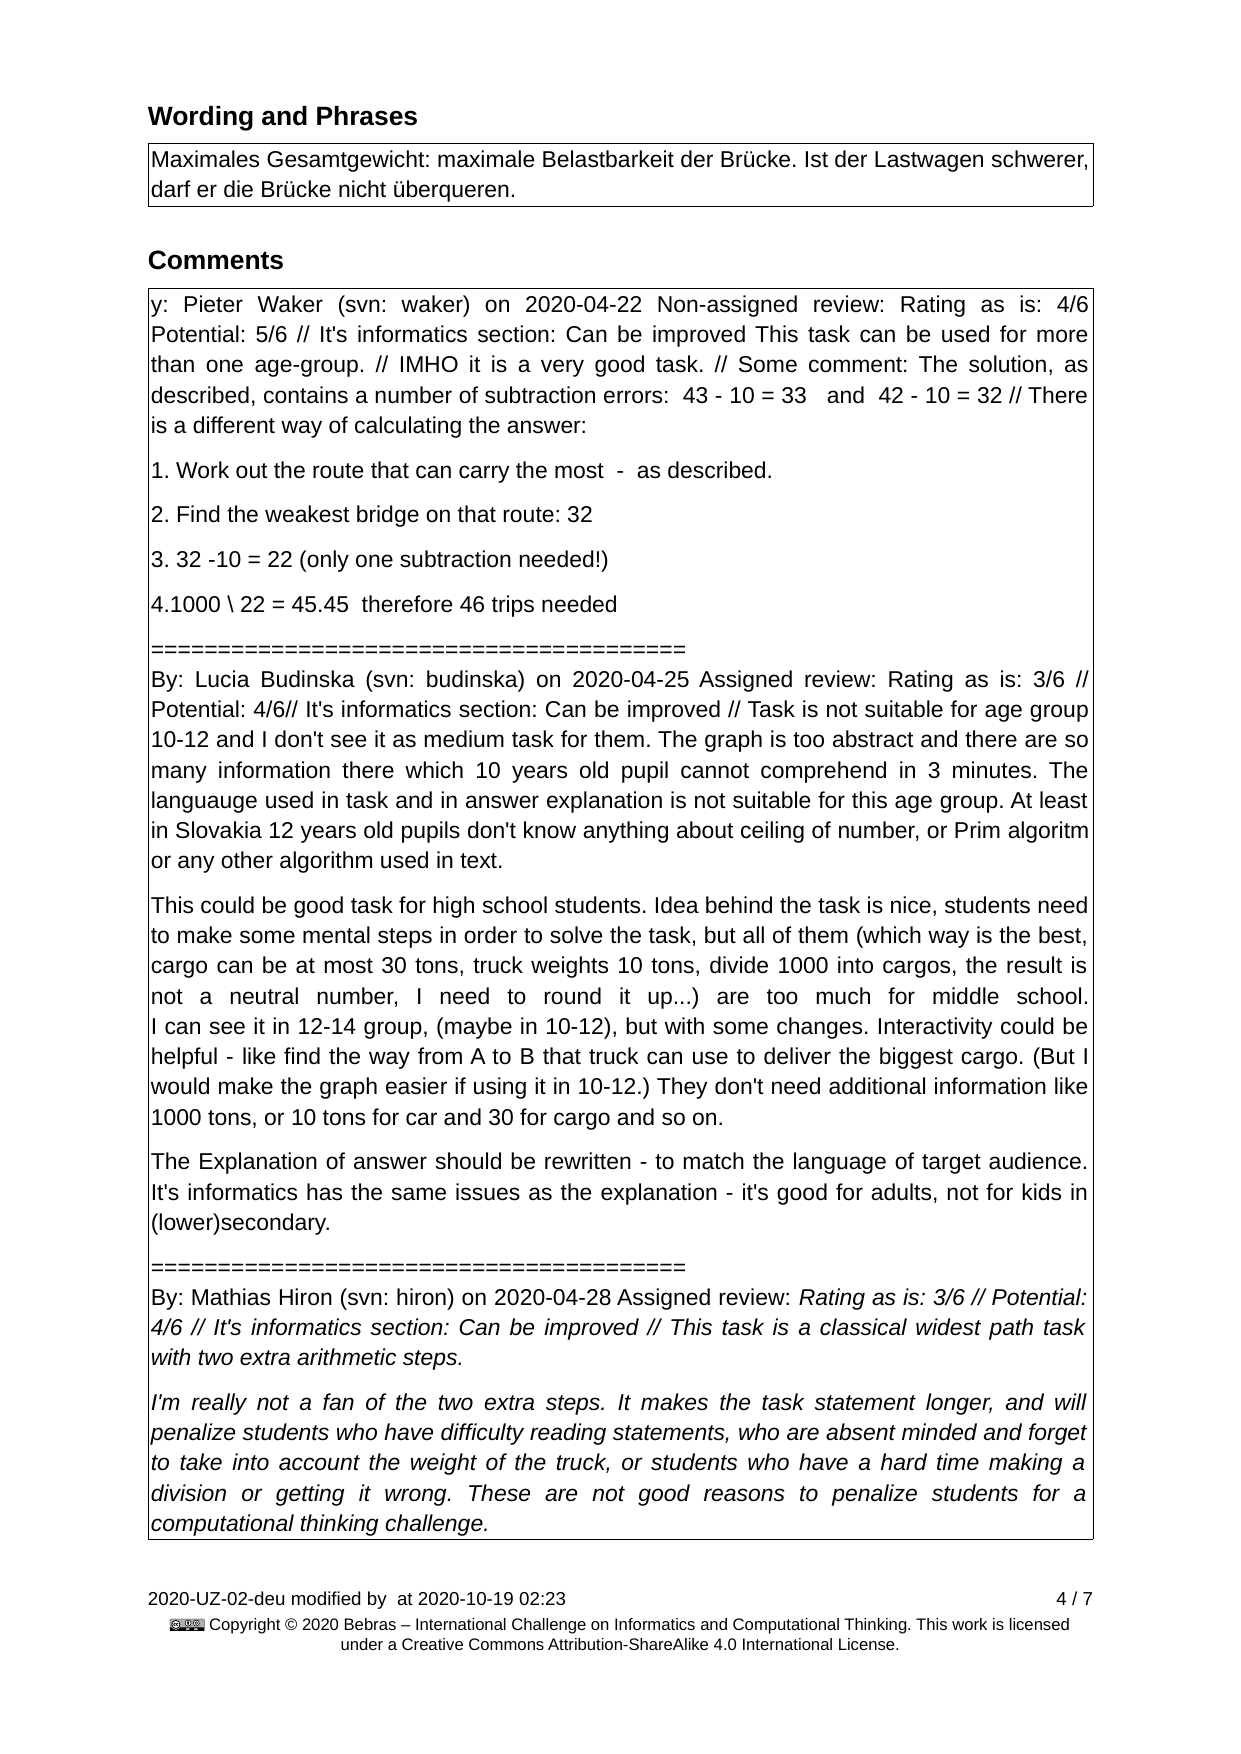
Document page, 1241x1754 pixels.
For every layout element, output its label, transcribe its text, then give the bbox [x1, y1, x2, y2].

text The Explanation of answer should be rewritten - to match the language of target audience. It's informatics has the same issues as the explanation - it's good for adults, not for kids in (lower)secondary. [149, 1145, 1093, 1235]
text I'm really not a fan of the two extra steps. It makes the task statement longer, and will penalize students who have difficulty reading statements, who are absent minded and forget to take into account the weight of the truck, or students who have a hard time making a division or getting it wrong. These are not good reasons to penalize students for a computational thinking challenge. [149, 1386, 1093, 1539]
text 1. Work out the route that can carry the most - as described. [149, 453, 1093, 483]
subtitle Wording and Phrases [148, 100, 1093, 131]
text Maximales Gesamtgewicht: maximale Belastbarkeit der Brücke. Ist der Lastwagen schwerer, darf er die Brücke nicht überqueren. [149, 144, 1093, 206]
text ======================================== By: Mathias Hiron (svn: hiron) on 2020-04-28 Assigned review: Rating as is: 3/6 // Potential: 4/6 // It's informatics section: Can be improved // This task is a classical widest path task with two extra arithmetic steps. [149, 1250, 1093, 1370]
text ======================================== By: Lucia Budinska (svn: budinska) on 2020-04-25 Assigned review: Rating as is: 3/6 // Potential: 4/6// It's informatics section: Can be improved // Task is not suitable for age group 10-12 and I don't see it as medium task for them. The graph is too abstract and there are so many information there which 10 years old pupil cannot comprehend in 3 minutes. The languauge used in task and in answer explanation is not suitable for this age group. At least in Slovakia 12 years old pupils don't know anything about ceiling of number, or Prim algoritm or any other algorithm used in text. [149, 633, 1093, 873]
subtitle Comments [148, 245, 1093, 275]
text y: Pieter Waker (svn: waker) on 2020-04-22 Non-assigned review: Rating as is: 4/6 Potential: 5/6 // It's informatics section: Can be improved This task can be used for more than one age-group. // IMHO it is a very good task. // Some comment: The solution, as described, contains a number of subtraction errors: 43 - 10 = 33 and 42 - 10 = 32 // There is a different way of calculating the answer: [149, 289, 1093, 438]
text 3. 32 -10 = 22 (only one subtraction needed!) [149, 543, 1093, 572]
text 4.1000 \ 22 = 45.45 therefore 46 trips needed [149, 588, 1093, 617]
text This could be good task for high school students. Idea behind the task is nice, students need to make some mental steps in order to solve the task, but all of them (which way is the best, cargo can be at most 30 tons, truck weights 10 tons, divide 1000 into cargos, the result is not a neutral number, I need to round it up...) are too much for middle school. I can see it in 12-14 group, (maybe in 10-12), but with some changes. Interactivity could be helpful - like find the way from A to B that truck can use to deliver the biggest cargo. (But I would make the graph easier if using it in 10-12.) They don't need additional information like 1000 tons, or 10 tons for car and 30 for cargo and so on. [149, 889, 1093, 1130]
text 2. Find the weakest bridge on that route: 32 [149, 498, 1093, 528]
